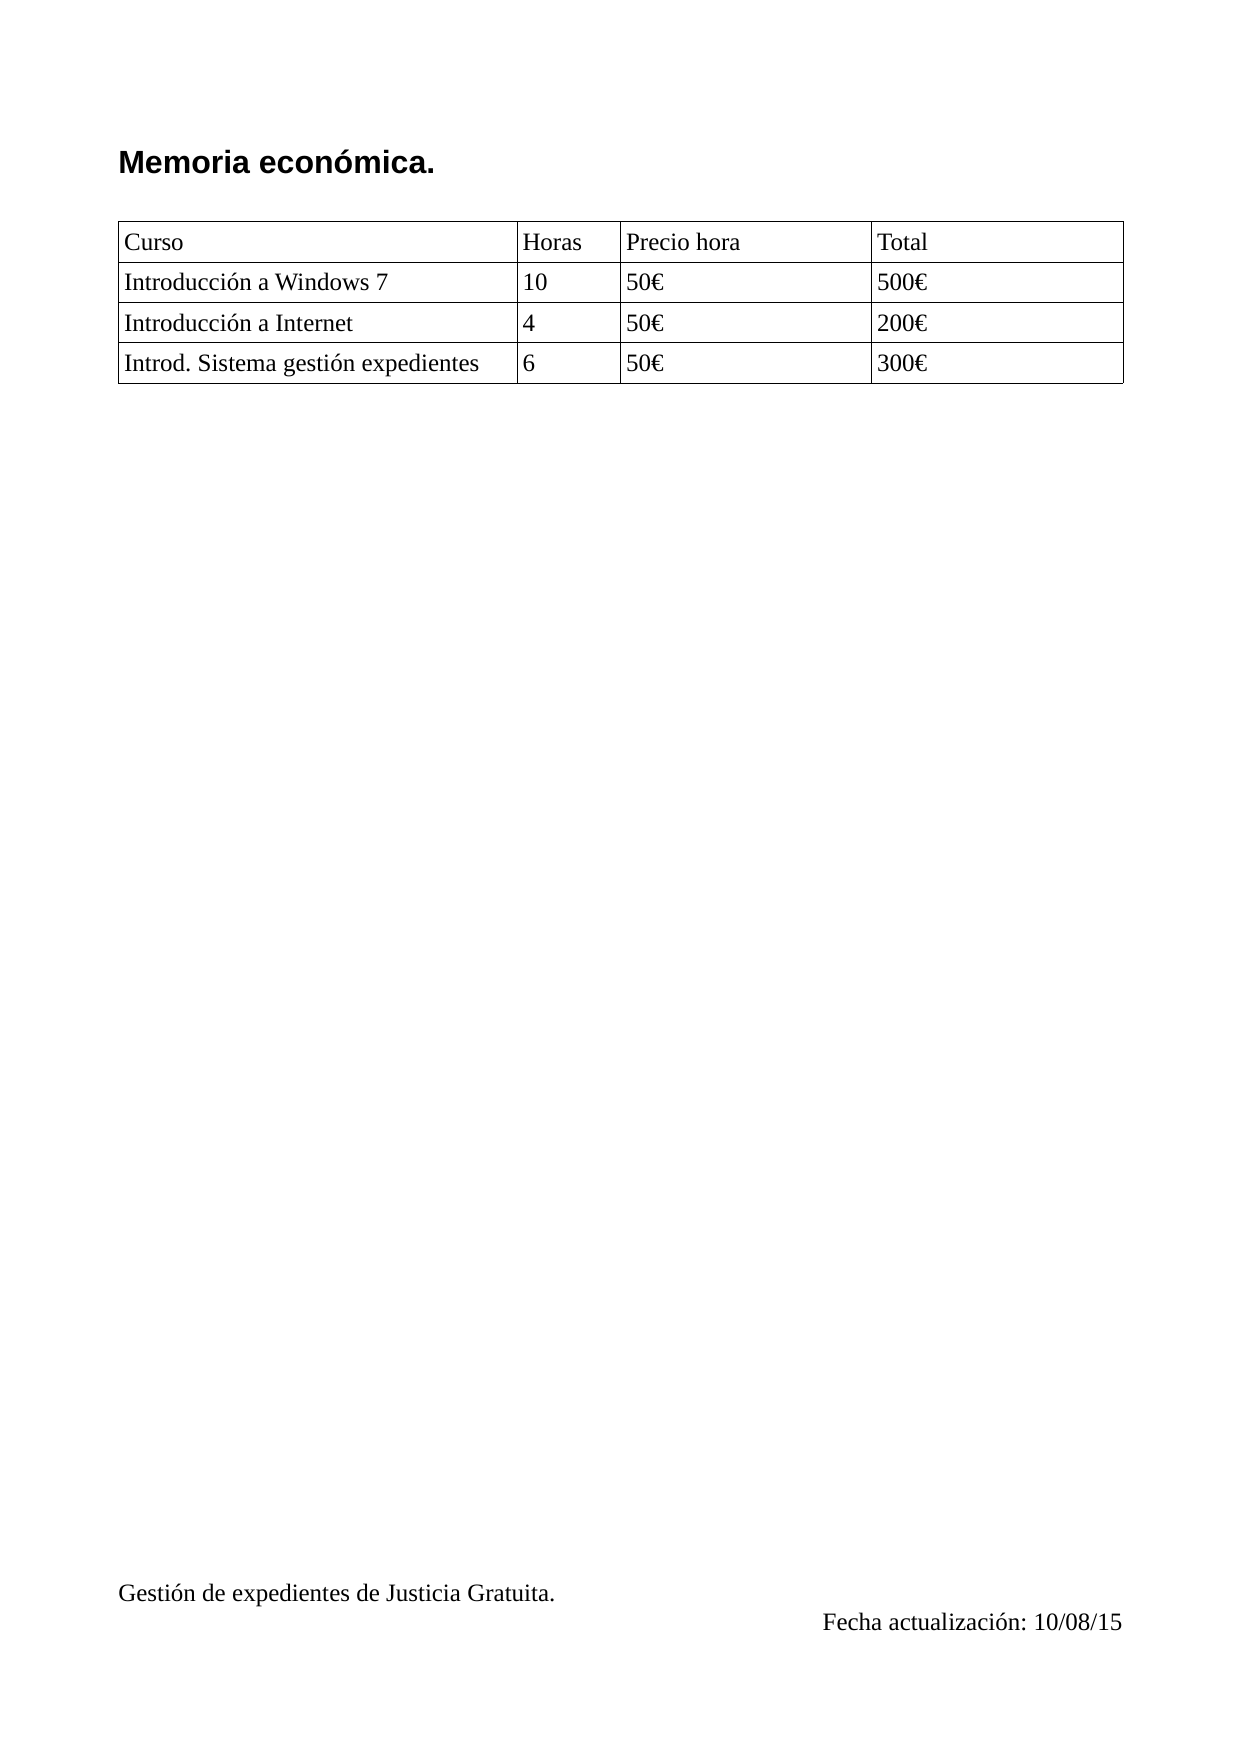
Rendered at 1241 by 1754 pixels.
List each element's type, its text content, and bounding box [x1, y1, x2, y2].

table_cell Introducción a Windows 7 [119, 263, 517, 302]
table_cell 500€ [872, 263, 1123, 302]
table_cell 4 [518, 303, 620, 342]
table_cell 300€ [872, 343, 1123, 382]
table_cell 50€ [621, 263, 871, 302]
table_cell 200€ [872, 303, 1123, 342]
table_cell 50€ [621, 303, 871, 342]
table_cell Introducción a Internet [119, 303, 517, 342]
table_cell 10 [518, 263, 620, 302]
table_header Curso [119, 222, 517, 262]
table_header Total [872, 222, 1123, 262]
table_cell 6 [518, 343, 620, 382]
table_header Precio hora [621, 222, 871, 262]
subtitle Memoria económica. [118, 143, 1122, 180]
table_cell 50€ [621, 343, 871, 382]
table_header Horas [518, 222, 620, 262]
table_cell Introd. Sistema gestión expedientes [119, 343, 517, 382]
